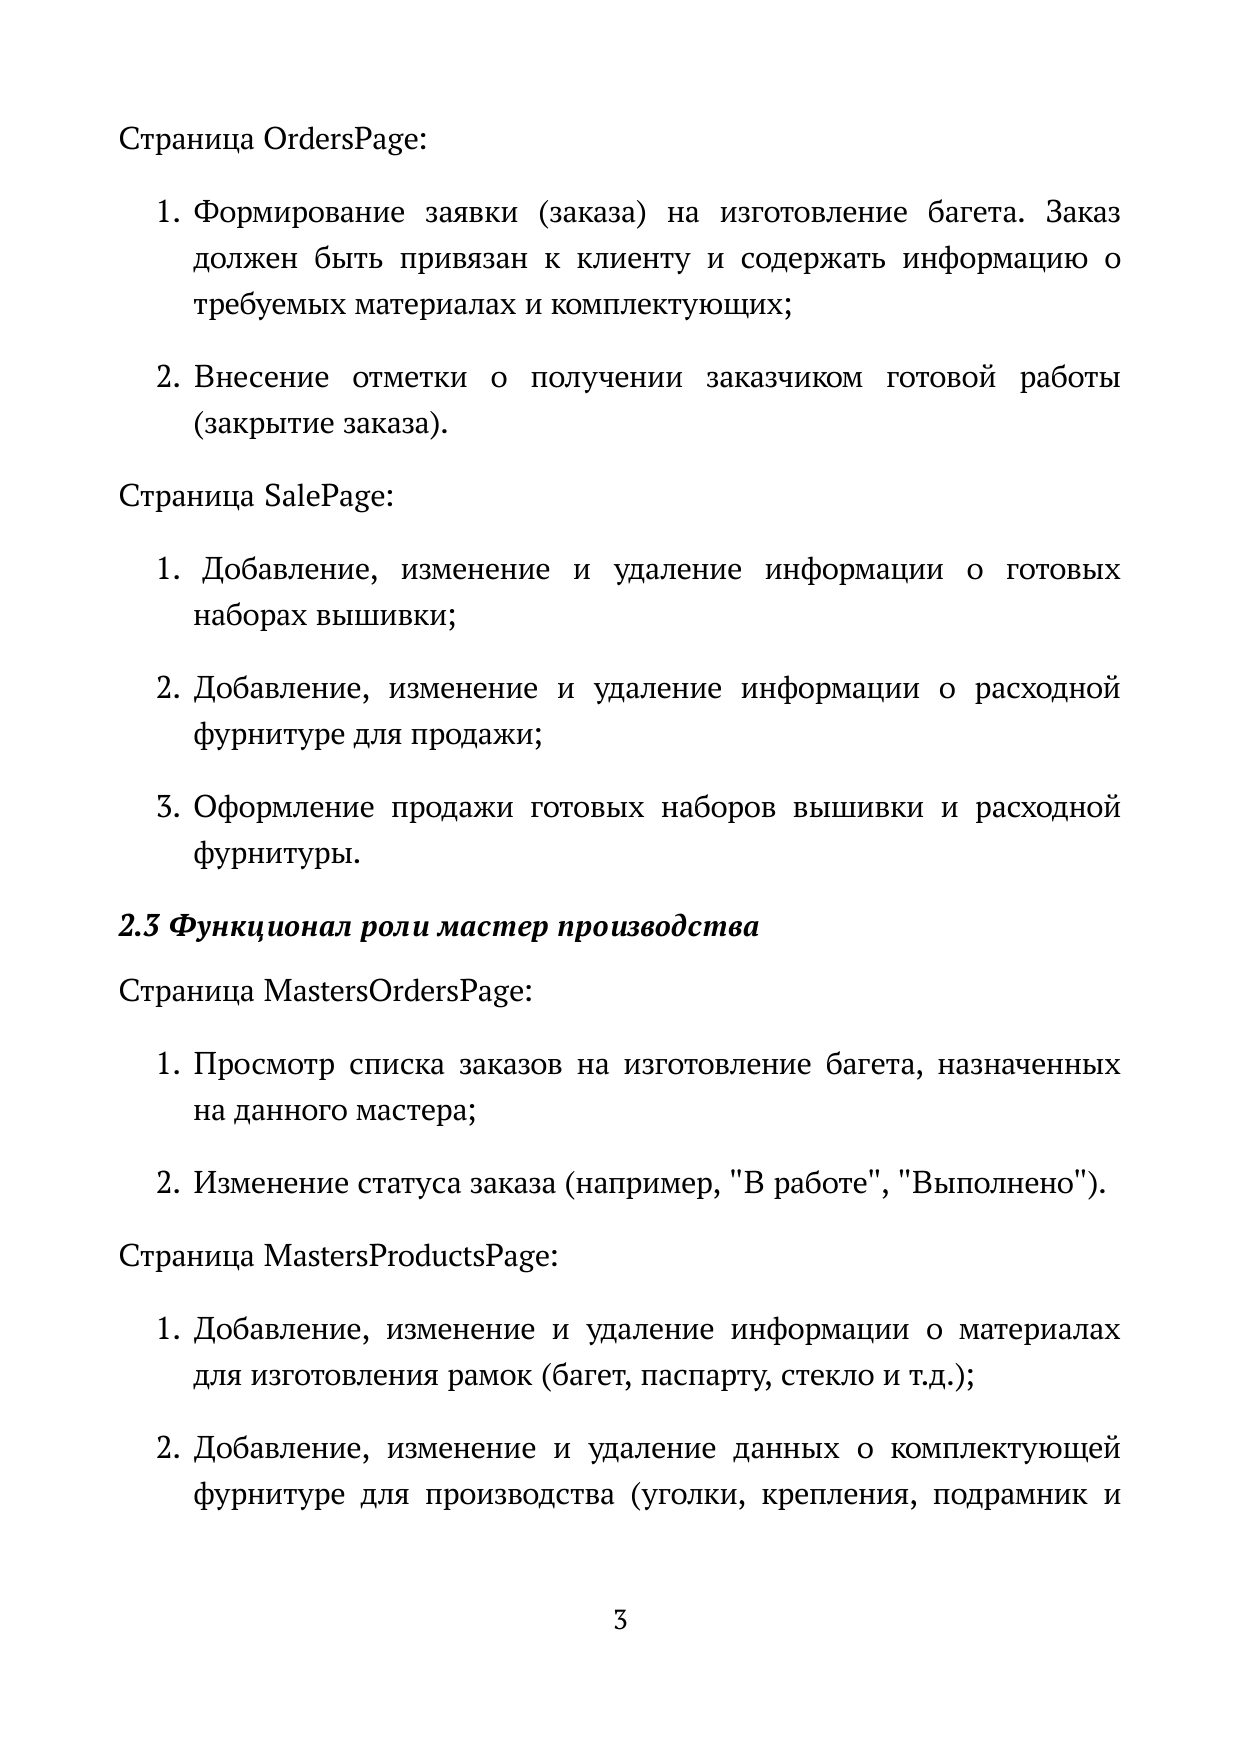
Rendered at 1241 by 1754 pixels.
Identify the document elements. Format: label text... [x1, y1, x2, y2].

subtitle Внесение отметки о получении заказчиком готовой работы (закрытие заказа). [156, 356, 1122, 440]
subtitle Добавление, изменение и удаление информации о расходной фурнитуре для продажи; [156, 667, 1122, 751]
subtitle Страница MastersOrdersPage: [118, 970, 1122, 1009]
subtitle Страница SalePage: [118, 475, 1122, 513]
subtitle Изменение статуса заказа (например, "В работе", "Выполнено"). [156, 1162, 1122, 1201]
subtitle Добавление, изменение и удаление данных о комплектующей фурнитуре для производства (уголки, крепления, подрамник и [156, 1427, 1122, 1512]
subtitle Формирование заявки (заказа) на изготовление багета. Заказ должен быть привязан к клиенту и содержать информацию о требуемых материалах и комплектующих; [156, 191, 1122, 321]
subtitle Страница OrdersPage: [118, 118, 1122, 156]
subtitle Страница MastersProductsPage: [118, 1235, 1122, 1274]
subtitle Добавление, изменение и удаление информации о материалах для изготовления рамок (багет, паспарту, стекло и т.д.); [156, 1308, 1122, 1393]
subtitle Оформление продажи готовых наборов вышивки и расходной фурнитуры. [156, 786, 1122, 870]
subtitle 2.3 Функционал роли мастер производства [118, 905, 1122, 943]
subtitle Добавление, изменение и удаление информации о готовых наборах вышивки; [156, 548, 1122, 632]
subtitle Просмотр списка заказов на изготовление багета, назначенных на данного мастера; [156, 1043, 1122, 1128]
